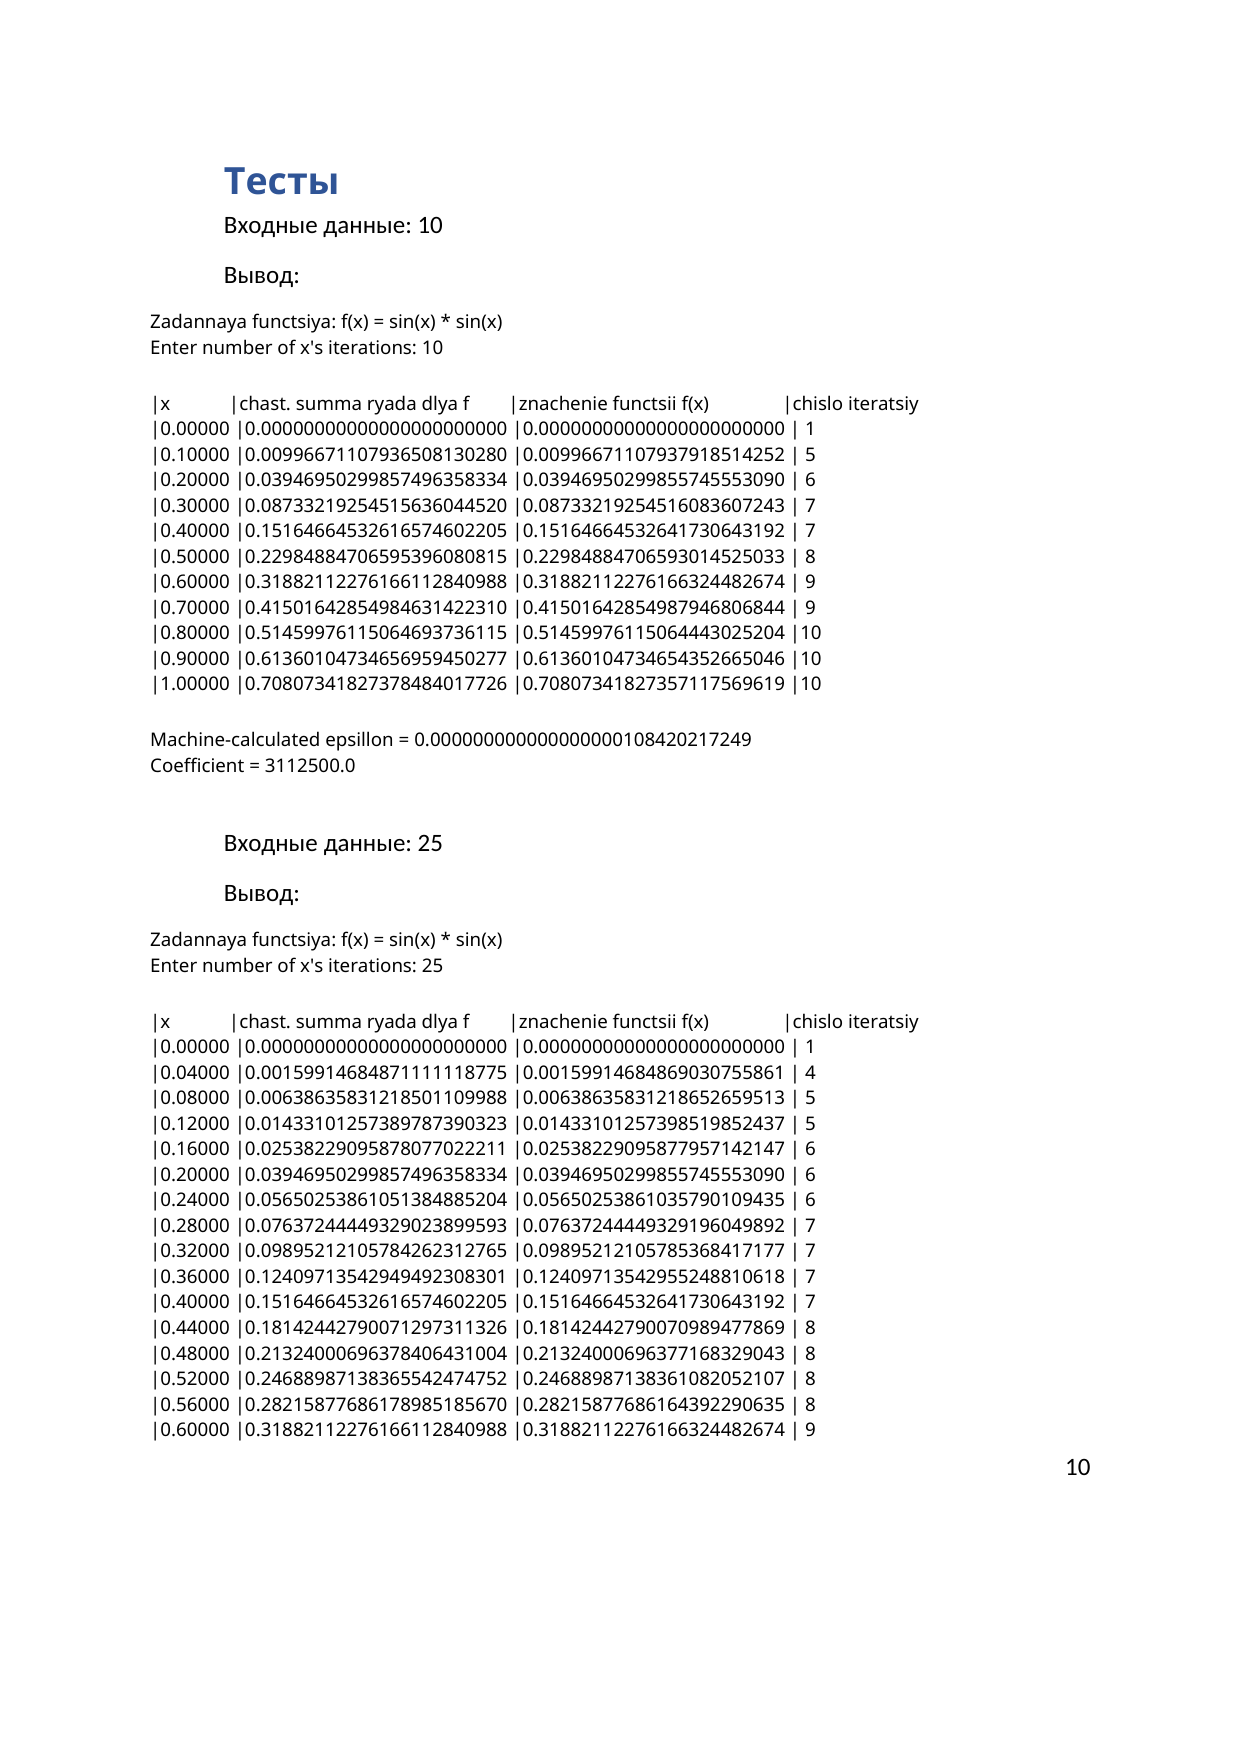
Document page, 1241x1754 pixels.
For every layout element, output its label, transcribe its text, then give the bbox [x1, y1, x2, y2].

text |0.36000 |0.12409713542949492308301 |0.12409713542955248810618 | 7 [150, 1263, 1090, 1289]
text |0.00000 |0.00000000000000000000000 |0.00000000000000000000000 | 1 [150, 1034, 1090, 1059]
text Enter number of x's iterations: 25 [150, 952, 1090, 978]
text Zadannaya functsiya: f(x) = sin(x) * sin(x) [150, 927, 1090, 952]
text Enter number of x's iterations: 10 [150, 334, 1090, 359]
text Входные данные: 10 [150, 209, 1090, 240]
text |0.10000 |0.00996671107936508130280 |0.00996671107937918514252 | 5 [150, 441, 1090, 467]
text |0.40000 |0.15164664532616574602205 |0.15164664532641730643192 | 7 [150, 1289, 1090, 1314]
text |0.12000 |0.01433101257389787390323 |0.01433101257398519852437 | 5 [150, 1110, 1090, 1136]
text |0.28000 |0.07637244449329023899593 |0.07637244449329196049892 | 7 [150, 1212, 1090, 1238]
text |0.48000 |0.21324000696378406431004 |0.21324000696377168329043 | 8 [150, 1340, 1090, 1365]
text |0.90000 |0.61360104734656959450277 |0.61360104734654352665046 |10 [150, 645, 1090, 671]
text |0.20000 |0.03946950299857496358334 |0.03946950299855745553090 | 6 [150, 467, 1090, 492]
text |0.20000 |0.03946950299857496358334 |0.03946950299855745553090 | 6 [150, 1161, 1090, 1187]
subtitle Тесты [150, 154, 1090, 205]
text |0.50000 |0.22984884706595396080815 |0.22984884706593014525033 | 8 [150, 543, 1090, 569]
text Machine-calculated epsillon = 0.000000000000000000108420217249 [150, 727, 1090, 752]
text |0.24000 |0.05650253861051384885204 |0.05650253861035790109435 | 6 [150, 1187, 1090, 1212]
text |0.60000 |0.31882112276166112840988 |0.31882112276166324482674 | 9 [150, 1416, 1090, 1442]
text |0.04000 |0.00159914684871111118775 |0.00159914684869030755861 | 4 [150, 1059, 1090, 1085]
text Вывод: [150, 259, 1090, 289]
text Zadannaya functsiya: f(x) = sin(x) * sin(x) [150, 308, 1090, 334]
text |0.16000 |0.02538229095878077022211 |0.02538229095877957142147 | 6 [150, 1136, 1090, 1161]
text |0.40000 |0.15164664532616574602205 |0.15164664532641730643192 | 7 [150, 518, 1090, 543]
text Coefficient = 3112500.0 [150, 752, 1090, 778]
text |0.30000 |0.08733219254515636044520 |0.08733219254516083607243 | 7 [150, 492, 1090, 518]
text Входные данные: 25 [150, 827, 1090, 858]
text |0.00000 |0.00000000000000000000000 |0.00000000000000000000000 | 1 [150, 416, 1090, 441]
text |0.32000 |0.09895212105784262312765 |0.09895212105785368417177 | 7 [150, 1238, 1090, 1263]
text |0.56000 |0.28215877686178985185670 |0.28215877686164392290635 | 8 [150, 1391, 1090, 1416]
text |0.08000 |0.00638635831218501109988 |0.00638635831218652659513 | 5 [150, 1085, 1090, 1110]
text |1.00000 |0.70807341827378484017726 |0.70807341827357117569619 |10 [150, 671, 1090, 696]
text |0.70000 |0.41501642854984631422310 |0.41501642854987946806844 | 9 [150, 594, 1090, 620]
text |0.52000 |0.24688987138365542474752 |0.24688987138361082052107 | 8 [150, 1365, 1090, 1391]
text Вывод: [150, 877, 1090, 907]
text |0.80000 |0.51459976115064693736115 |0.51459976115064443025204 |10 [150, 620, 1090, 645]
text |x |chast. summa ryada dlya f |znachenie functsii f(x) |chislo iteratsiy [150, 390, 1090, 416]
text |x |chast. summa ryada dlya f |znachenie functsii f(x) |chislo iteratsiy [150, 1008, 1090, 1034]
text |0.44000 |0.18142442790071297311326 |0.18142442790070989477869 | 8 [150, 1314, 1090, 1340]
text |0.60000 |0.31882112276166112840988 |0.31882112276166324482674 | 9 [150, 569, 1090, 594]
